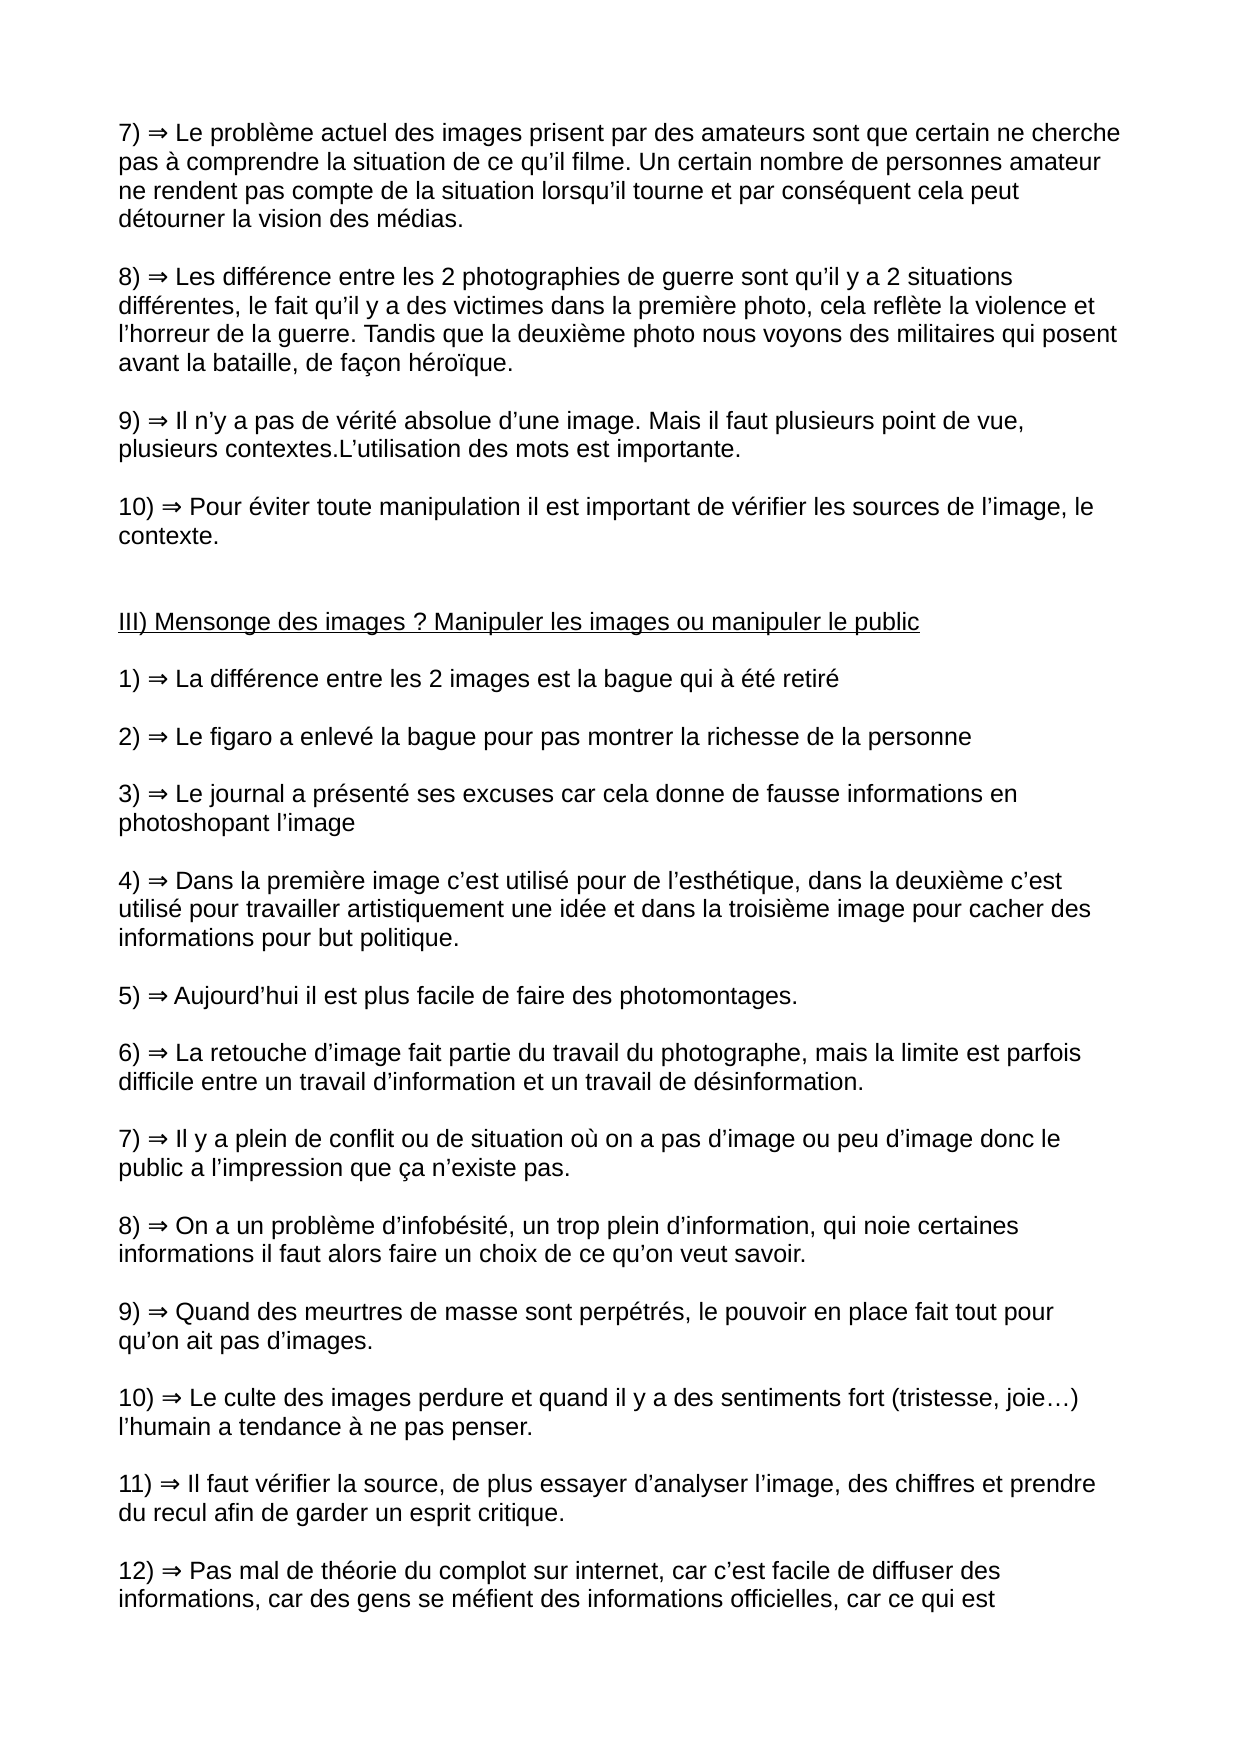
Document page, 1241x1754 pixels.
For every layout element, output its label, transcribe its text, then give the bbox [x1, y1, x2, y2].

text 1) ⇒ La différence entre les 2 images est la bague qui à été retiré [118, 664, 1122, 693]
text 4) ⇒ Dans la première image c’est utilisé pour de l’esthétique, dans la deuxième c’est utilisé pour travailler artistiquement une idée et dans la troisième image pour cacher des informations pour but politique. [118, 866, 1122, 952]
text 11) ⇒ Il faut vérifier la source, de plus essayer d’analyser l’image, des chiffres et prendre du recul afin de garder un esprit critique. [118, 1469, 1122, 1527]
text 9) ⇒ Quand des meurtres de masse sont perpétrés, le pouvoir en place fait tout pour qu’on ait pas d’images. [118, 1297, 1122, 1354]
text 8) ⇒ On a un problème d’infobésité, un trop plein d’information, qui noie certaines informations il faut alors faire un choix de ce qu’on veut savoir. [118, 1211, 1122, 1268]
text 2) ⇒ Le figaro a enlevé la bague pour pas montrer la richesse de la personne [118, 722, 1122, 751]
text 5) ⇒ Aujourd’hui il est plus facile de faire des photomontages. [118, 981, 1122, 1009]
text 9) ⇒ Il n’y a pas de vérité absolue d’une image. Mais il faut plusieurs point de vue, plusieurs contextes.L’utilisation des mots est importante. [118, 406, 1122, 463]
text 7) ⇒ Il y a plein de conflit ou de situation où on a pas d’image ou peu d’image donc le public a l’impression que ça n’existe pas. [118, 1124, 1122, 1182]
text 3) ⇒ Le journal a présenté ses excuses car cela donne de fausse informations en photoshopant l’image [118, 779, 1122, 837]
text 7) ⇒ Le problème actuel des images prisent par des amateurs sont que certain ne cherche pas à comprendre la situation de ce qu’il filme. Un certain nombre de personnes amateur ne rendent pas compte de la situation lorsqu’il tourne et par conséquent cela peut détourner la vision des médias. [118, 118, 1122, 233]
text 8) ⇒ Les différence entre les 2 photographies de guerre sont qu’il y a 2 situations différentes, le fait qu’il y a des victimes dans la première photo, cela reflète la violence et l’horreur de la guerre. Tandis que la deuxième photo nous voyons des militaires qui posent avant la bataille, de façon héroïque. [118, 262, 1122, 377]
text 12) ⇒ Pas mal de théorie du complot sur internet, car c’est facile de diffuser des informations, car des gens se méfient des informations officielles, car ce qui est [118, 1556, 1122, 1613]
text 10) ⇒ Le culte des images perdure et quand il y a des sentiments fort (tristesse, joie…) l’humain a tendance à ne pas penser. [118, 1383, 1122, 1441]
text III) Mensonge des images ? Manipuler les images ou manipuler le public [118, 607, 1122, 636]
text 10) ⇒ Pour éviter toute manipulation il est important de vérifier les sources de l’image, le contexte. [118, 492, 1122, 549]
text 6) ⇒ La retouche d’image fait partie du travail du photographe, mais la limite est parfois difficile entre un travail d’information et un travail de désinformation. [118, 1038, 1122, 1096]
